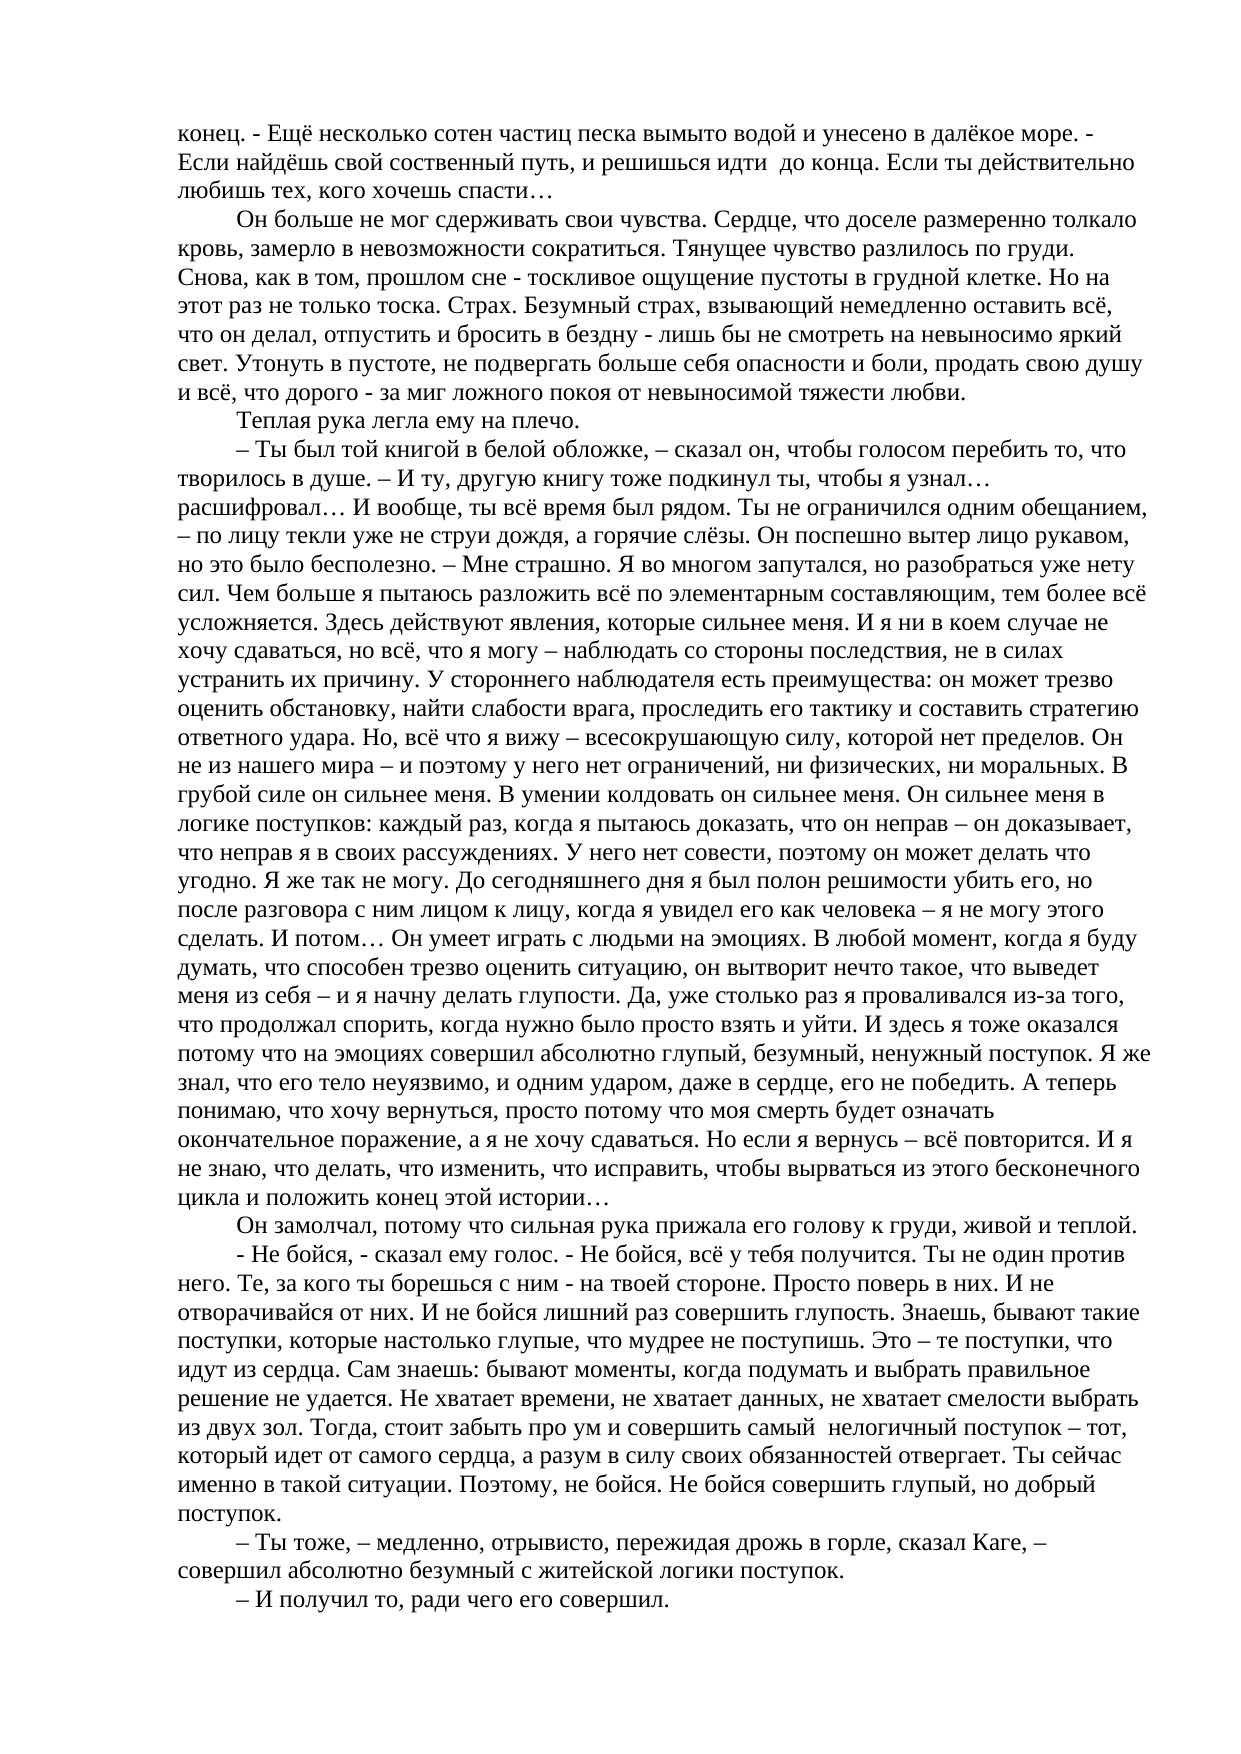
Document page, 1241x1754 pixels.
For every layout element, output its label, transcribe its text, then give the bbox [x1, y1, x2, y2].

text – Ты тоже, – медленно, отрывисто, пережидая дрожь в горле, сказал Каге, – совершил абсолютно безумный с житейской логики поступок. [177, 1527, 1152, 1584]
text Он больше не мог сдерживать свои чувства. Сердце, что доселе размеренно толкало кровь, замерло в невозможности сократиться. Тянущее чувство разлилось по груди. Снова, как в том, прошлом сне - тоскливое ощущение пустоты в грудной клетке. Но на этот раз не только тоска. Страх. Безумный страх, взывающий немедленно оставить всё, что он делал, отпустить и бросить в бездну - лишь бы не смотреть на невыносимо яркий свет. Утонуть в пустоте, не подвергать больше себя опасности и боли, продать свою душу и всё, что дорого - за миг ложного покоя от невыносимой тяжести любви. [177, 204, 1152, 406]
text – Ты был той книгой в белой обложке, – сказал он, чтобы голосом перебить то, что творилось в душе. – И ту, другую книгу тоже подкинул ты, чтобы я узнал… расшифровал… И вообще, ты всё время был рядом. Ты не ограничился одним обещанием, – по лицу текли уже не струи дождя, а горячие слёзы. Он поспешно вытер лицо рукавом, но это было бесполезно. – Мне страшно. Я во многом запутался, но разобраться уже нету сил. Чем больше я пытаюсь разложить всё по элементарным составляющим, тем более всё усложняется. Здесь действуют явления, которые сильнее меня. И я ни в коем случае не хочу сдаваться, но всё, что я могу – наблюдать со стороны последствия, не в силах устранить их причину. У стороннего наблюдателя есть преимущества: он может трезво оценить обстановку, найти слабости врага, проследить его тактику и составить стратегию ответного удара. Но, всё что я вижу – всесокрушающую силу, которой нет пределов. Он не из нашего мира – и поэтому у него нет ограничений, ни физических, ни моральных. В грубой силе он сильнее меня. В умении колдовать он сильнее меня. Он сильнее меня в логике поступков: каждый раз, когда я пытаюсь доказать, что он неправ – он доказывает, что неправ я в своих рассуждениях. У него нет совести, поэтому он может делать что угодно. Я же так не могу. До сегодняшнего дня я был полон решимости убить его, но после разговора с ним лицом к лицу, когда я увидел его как человека – я не могу этого сделать. И потом… Он умеет играть с людьми на эмоциях. В любой момент, когда я буду думать, что способен трезво оценить ситуацию, он вытворит нечто такое, что выведет меня из себя – и я начну делать глупости. Да, уже столько раз я проваливался из-за того, что продолжал спорить, когда нужно было просто взять и уйти. И здесь я тоже оказался потому что на эмоциях совершил абсолютно глупый, безумный, ненужный поступок. Я же знал, что его тело неуязвимо, и одним ударом, даже в сердце, его не победить. А теперь понимаю, что хочу вернуться, просто потому что моя смерть будет означать окончательное поражение, а я не хочу сдаваться. Но если я вернусь – всё повторится. И я не знаю, что делать, что изменить, что исправить, чтобы вырваться из этого бесконечного цикла и положить конец этой истории… [177, 434, 1152, 1211]
text Теплая рука легла ему на плечо. [177, 406, 1152, 434]
text Он замолчал, потому что сильная рука прижала его голову к груди, живой и теплой. [177, 1211, 1152, 1239]
text конец. - Ещё несколько сотен частиц песка вымыто водой и унесено в далёкое море. - Если найдёшь свой соственный путь, и решишься идти до конца. Если ты действительно любишь тех, кого хочешь спасти… [177, 118, 1152, 204]
text – И получил то, ради чего его совершил. [177, 1584, 1152, 1613]
text - Не бойся, - сказал ему голос. - Не бойся, всё у тебя получится. Ты не один против него. Те, за кого ты борешься с ним - на твоей стороне. Просто поверь в них. И не отворачивайся от них. И не бойся лишний раз совершить глупость. Знаешь, бывают такие поступки, которые настолько глупые, что мудрее не поступишь. Это – те поступки, что идут из сердца. Сам знаешь: бывают моменты, когда подумать и выбрать правильное решение не удается. Не хватает времени, не хватает данных, не хватает смелости выбрать из двух зол. Тогда, стоит забыть про ум и совершить самый нелогичный поступок – тот, который идет от самого сердца, а разум в силу своих обязанностей отвергает. Ты сейчас именно в такой ситуации. Поэтому, не бойся. Не бойся совершить глупый, но добрый поступок. [177, 1239, 1152, 1527]
